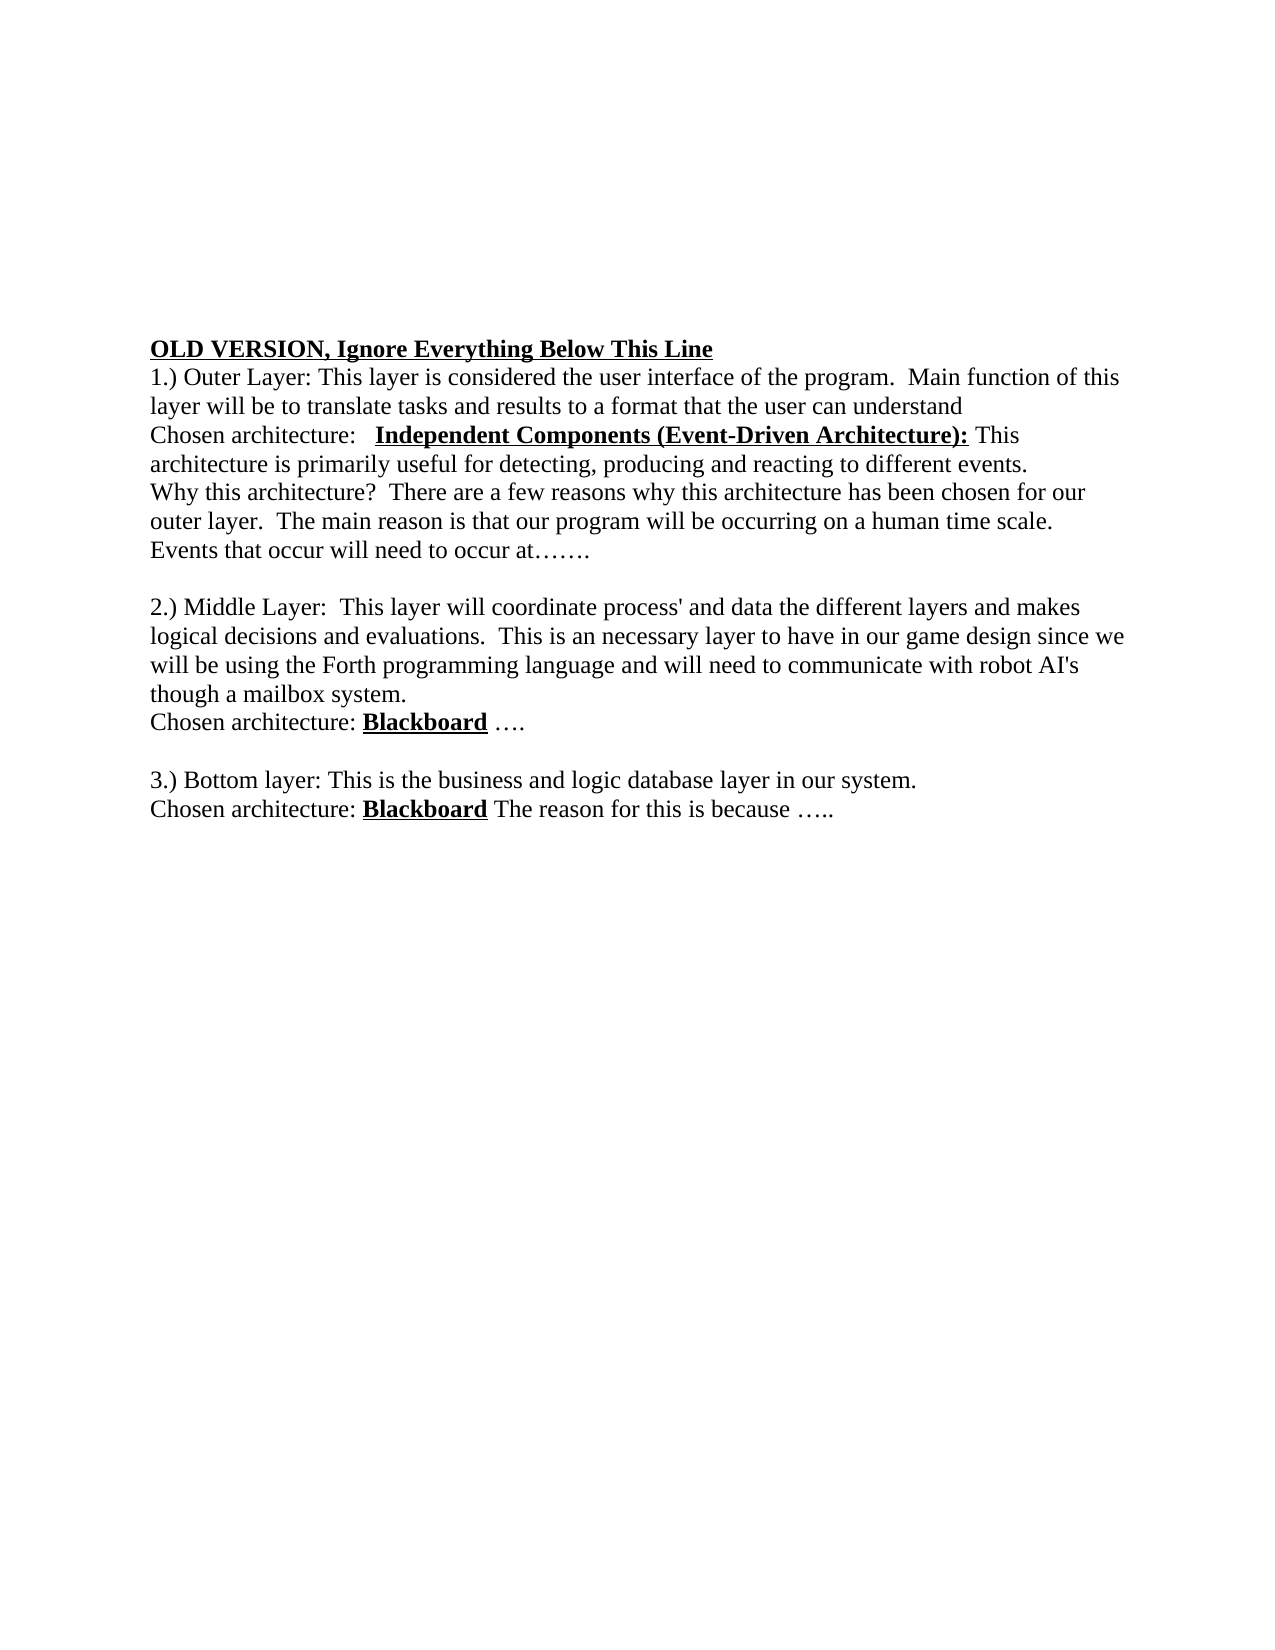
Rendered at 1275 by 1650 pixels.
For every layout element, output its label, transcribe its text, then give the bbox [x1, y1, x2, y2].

text 3.) Bottom layer: This is the business and logic database layer in our system. [150, 765, 1125, 794]
text Chosen architecture: Independent Components (Event-Driven Architecture): This architecture is primarily useful for detecting, producing and reacting to different events. [150, 420, 1125, 477]
text Why this architecture? There are a few reasons why this architecture has been chosen for our outer layer. The main reason is that our program will be occurring on a human time scale. Events that occur will need to occur at……. [150, 477, 1125, 564]
text OLD VERSION, Ignore Everything Below This Line [150, 334, 1125, 362]
text Chosen architecture: Blackboard …. [150, 707, 1125, 736]
text Chosen architecture: Blackboard The reason for this is because ….. [150, 794, 1125, 822]
text 1.) Outer Layer: This layer is considered the user interface of the program. Main function of this layer will be to translate tasks and results to a format that the user can understand [150, 362, 1125, 420]
text 2.) Middle Layer: This layer will coordinate process' and data the different layers and makes logical decisions and evaluations. This is an necessary layer to have in our game design since we will be using the Forth programming language and will need to communicate with robot AI's though a mailbox system. [150, 592, 1125, 707]
